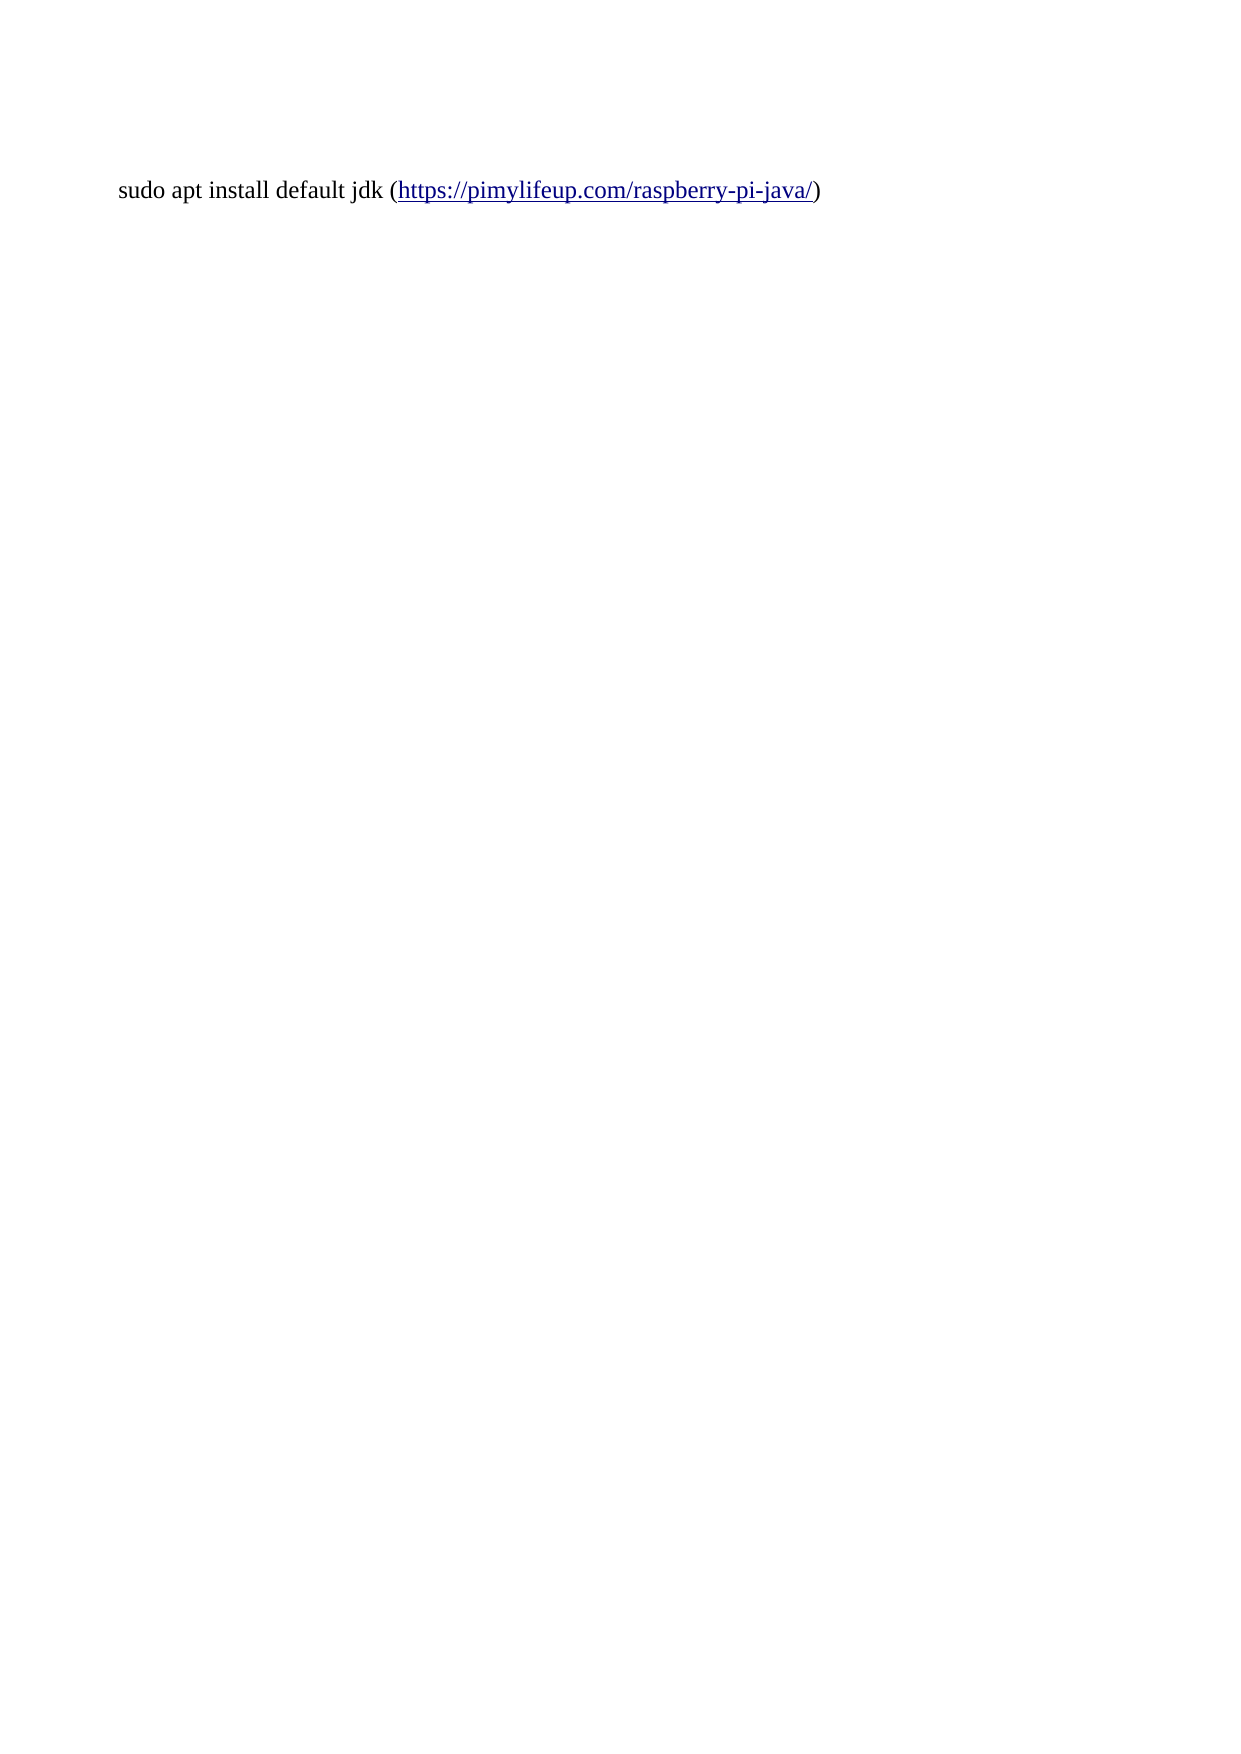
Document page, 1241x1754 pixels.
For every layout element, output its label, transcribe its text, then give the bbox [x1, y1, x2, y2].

text sudo apt install default jdk (https://pimylifeup.com/raspberry-pi-java/) [118, 176, 1122, 204]
